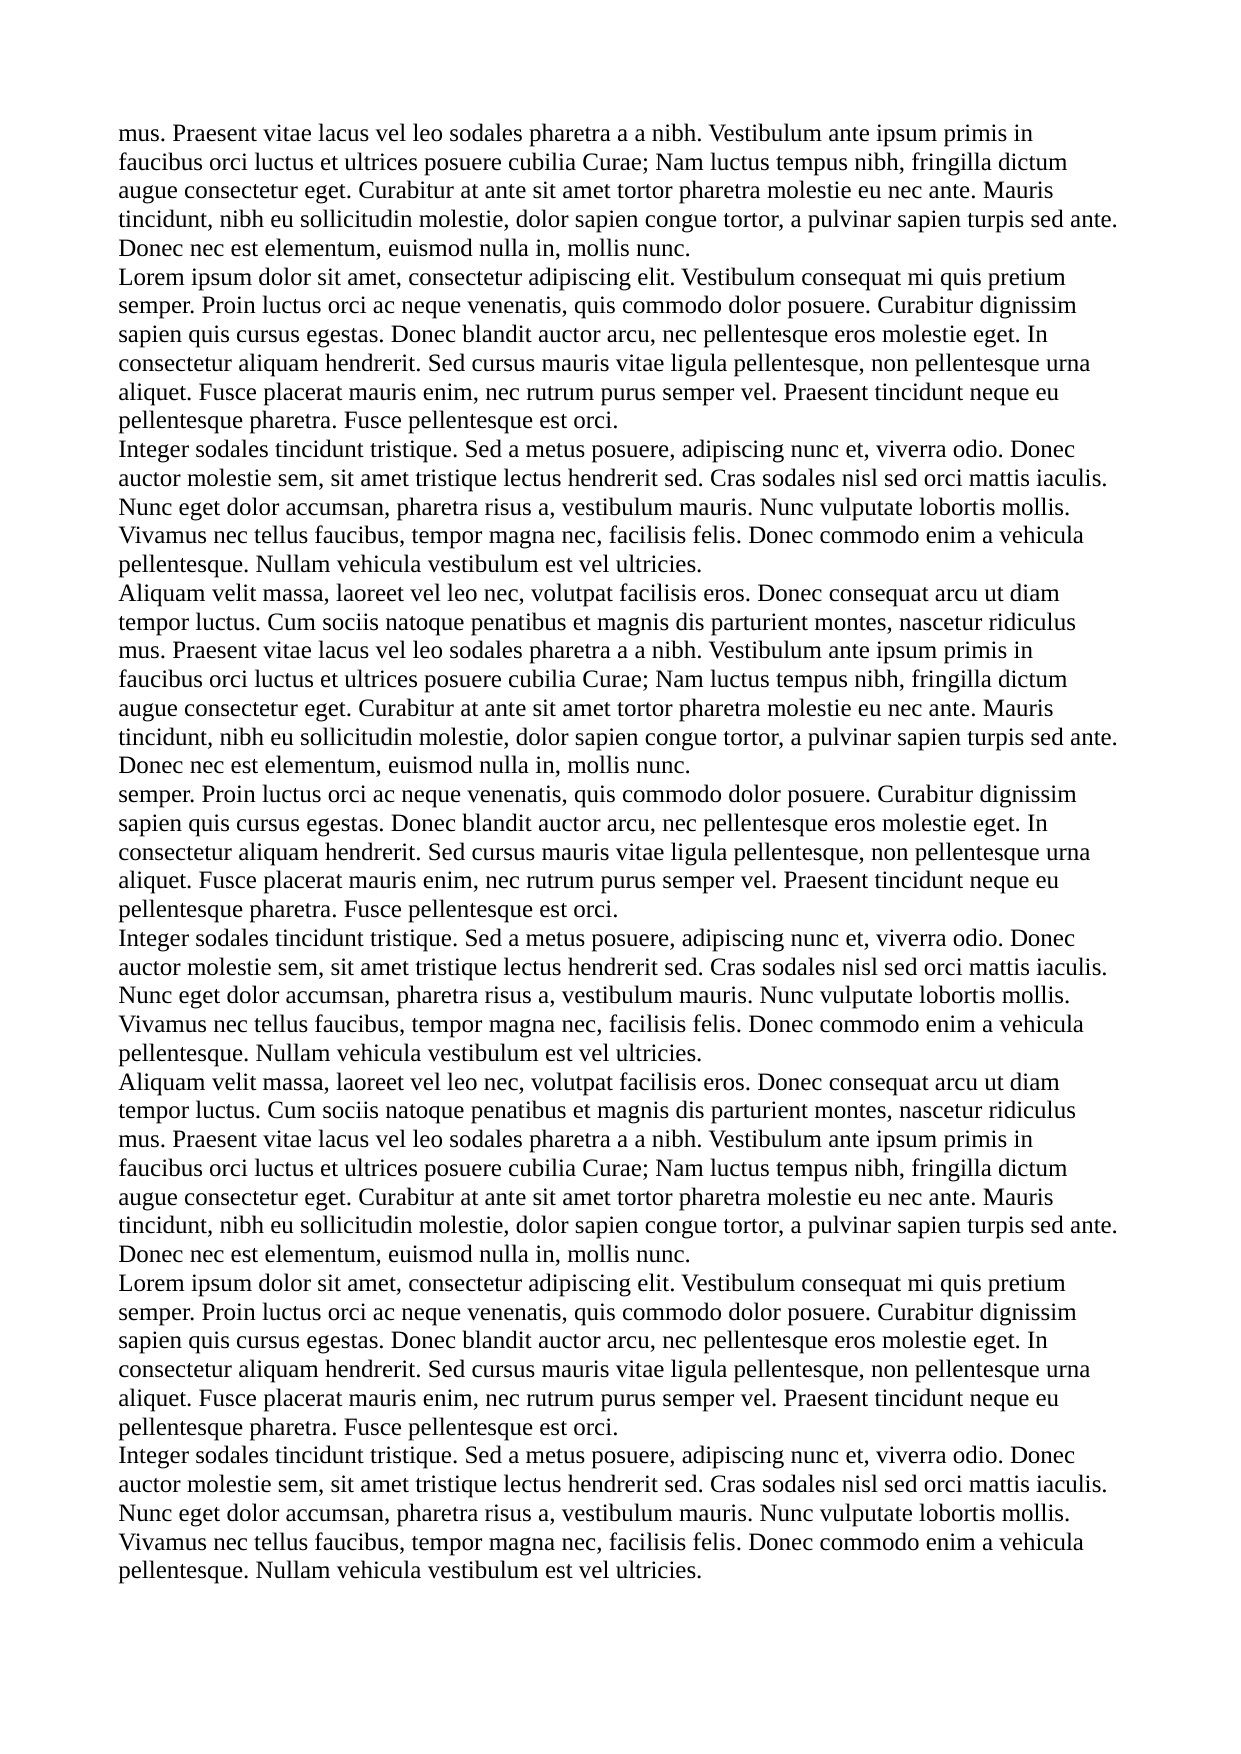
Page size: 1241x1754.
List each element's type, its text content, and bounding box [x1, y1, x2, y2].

text Aliquam velit massa, laoreet vel leo nec, volutpat facilisis eros. Donec consequat arcu ut diam tempor luctus. Cum sociis natoque penatibus et magnis dis parturient montes, nascetur ridiculus mus. Praesent vitae lacus vel leo sodales pharetra a a nibh. Vestibulum ante ipsum primis in faucibus orci luctus et ultrices posuere cubilia Curae; Nam luctus tempus nibh, fringilla dictum augue consectetur eget. Curabitur at ante sit amet tortor pharetra molestie eu nec ante. Mauris tincidunt, nibh eu sollicitudin molestie, dolor sapien congue tortor, a pulvinar sapien turpis sed ante. Donec nec est elementum, euismod nulla in, mollis nunc. [118, 1067, 1122, 1268]
text Lorem ipsum dolor sit amet, consectetur adipiscing elit. Vestibulum consequat mi quis pretium semper. Proin luctus orci ac neque venenatis, quis commodo dolor posuere. Curabitur dignissim sapien quis cursus egestas. Donec blandit auctor arcu, nec pellentesque eros molestie eget. In consectetur aliquam hendrerit. Sed cursus mauris vitae ligula pellentesque, non pellentesque urna aliquet. Fusce placerat mauris enim, nec rutrum purus semper vel. Praesent tincidunt neque eu pellentesque pharetra. Fusce pellentesque est orci. [118, 1268, 1122, 1441]
text Integer sodales tincidunt tristique. Sed a metus posuere, adipiscing nunc et, viverra odio. Donec auctor molestie sem, sit amet tristique lectus hendrerit sed. Cras sodales nisl sed orci mattis iaculis. Nunc eget dolor accumsan, pharetra risus a, vestibulum mauris. Nunc vulputate lobortis mollis. Vivamus nec tellus faucibus, tempor magna nec, facilisis felis. Donec commodo enim a vehicula pellentesque. Nullam vehicula vestibulum est vel ultricies. [118, 434, 1122, 578]
text mus. Praesent vitae lacus vel leo sodales pharetra a a nibh. Vestibulum ante ipsum primis in faucibus orci luctus et ultrices posuere cubilia Curae; Nam luctus tempus nibh, fringilla dictum augue consectetur eget. Curabitur at ante sit amet tortor pharetra molestie eu nec ante. Mauris tincidunt, nibh eu sollicitudin molestie, dolor sapien congue tortor, a pulvinar sapien turpis sed ante. Donec nec est elementum, euismod nulla in, mollis nunc. [118, 118, 1122, 262]
text Integer sodales tincidunt tristique. Sed a metus posuere, adipiscing nunc et, viverra odio. Donec auctor molestie sem, sit amet tristique lectus hendrerit sed. Cras sodales nisl sed orci mattis iaculis. Nunc eget dolor accumsan, pharetra risus a, vestibulum mauris. Nunc vulputate lobortis mollis. Vivamus nec tellus faucibus, tempor magna nec, facilisis felis. Donec commodo enim a vehicula pellentesque. Nullam vehicula vestibulum est vel ultricies. [118, 923, 1122, 1067]
text Lorem ipsum dolor sit amet, consectetur adipiscing elit. Vestibulum consequat mi quis pretium semper. Proin luctus orci ac neque venenatis, quis commodo dolor posuere. Curabitur dignissim sapien quis cursus egestas. Donec blandit auctor arcu, nec pellentesque eros molestie eget. In consectetur aliquam hendrerit. Sed cursus mauris vitae ligula pellentesque, non pellentesque urna aliquet. Fusce placerat mauris enim, nec rutrum purus semper vel. Praesent tincidunt neque eu pellentesque pharetra. Fusce pellentesque est orci. [118, 262, 1122, 434]
text semper. Proin luctus orci ac neque venenatis, quis commodo dolor posuere. Curabitur dignissim sapien quis cursus egestas. Donec blandit auctor arcu, nec pellentesque eros molestie eget. In consectetur aliquam hendrerit. Sed cursus mauris vitae ligula pellentesque, non pellentesque urna aliquet. Fusce placerat mauris enim, nec rutrum purus semper vel. Praesent tincidunt neque eu pellentesque pharetra. Fusce pellentesque est orci. [118, 779, 1122, 923]
text Aliquam velit massa, laoreet vel leo nec, volutpat facilisis eros. Donec consequat arcu ut diam tempor luctus. Cum sociis natoque penatibus et magnis dis parturient montes, nascetur ridiculus mus. Praesent vitae lacus vel leo sodales pharetra a a nibh. Vestibulum ante ipsum primis in faucibus orci luctus et ultrices posuere cubilia Curae; Nam luctus tempus nibh, fringilla dictum augue consectetur eget. Curabitur at ante sit amet tortor pharetra molestie eu nec ante. Mauris tincidunt, nibh eu sollicitudin molestie, dolor sapien congue tortor, a pulvinar sapien turpis sed ante. Donec nec est elementum, euismod nulla in, mollis nunc. [118, 578, 1122, 779]
text Integer sodales tincidunt tristique. Sed a metus posuere, adipiscing nunc et, viverra odio. Donec auctor molestie sem, sit amet tristique lectus hendrerit sed. Cras sodales nisl sed orci mattis iaculis. Nunc eget dolor accumsan, pharetra risus a, vestibulum mauris. Nunc vulputate lobortis mollis. Vivamus nec tellus faucibus, tempor magna nec, facilisis felis. Donec commodo enim a vehicula pellentesque. Nullam vehicula vestibulum est vel ultricies. [118, 1441, 1122, 1584]
